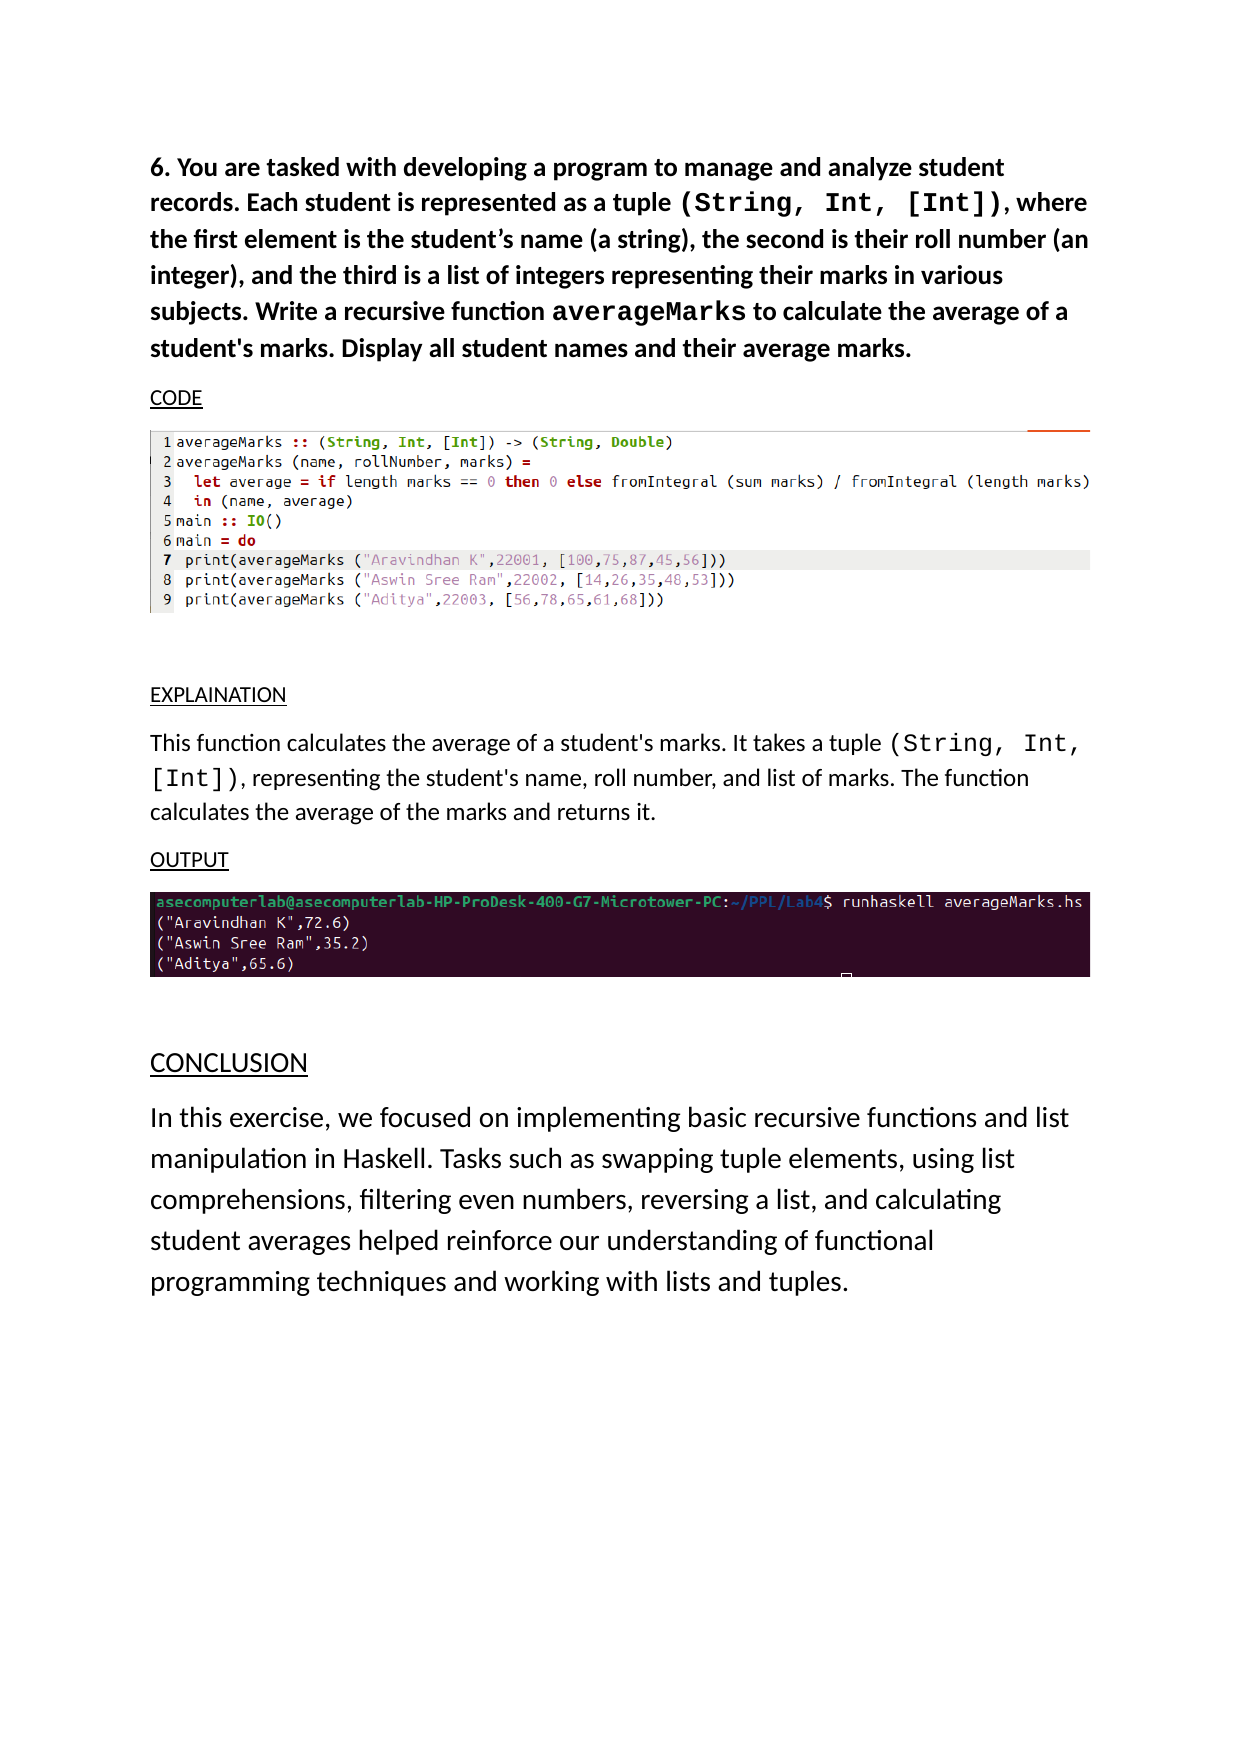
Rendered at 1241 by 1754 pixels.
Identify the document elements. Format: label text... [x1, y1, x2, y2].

text This function calculates the average of a student's marks. It takes a tuple (String, Int, [Int]), representing the student's name, roll number, and list of marks. The function calculates the average of the marks and returns it. [150, 727, 1090, 826]
text 6. You are tasked with developing a program to manage and analyze student records. Each student is represented as a tuple (String, Int, [Int]), where the first element is the student’s name (a string), the second is their roll number (an integer), and the third is a list of integers representing their marks in various subjects. Write a recursive function averageMarks to calculate the average of a student's marks. Display all student names and their average marks. [150, 150, 1090, 364]
text EXPLAINATION [150, 681, 1090, 709]
text In this exercise, we focused on implementing basic recursive functions and list manipulation in Haskell. Tasks such as swapping tuple elements, using list comprehensions, filtering even numbers, reversing a list, and calculating student averages helped reinforce our understanding of functional programming techniques and working with lists and tuples. [150, 1099, 1090, 1299]
text OUTPUT [150, 845, 1090, 873]
text CONCLUSION [150, 1044, 1090, 1080]
picture [150, 430, 1091, 613]
picture [150, 892, 1091, 977]
text CODE [150, 383, 1090, 411]
